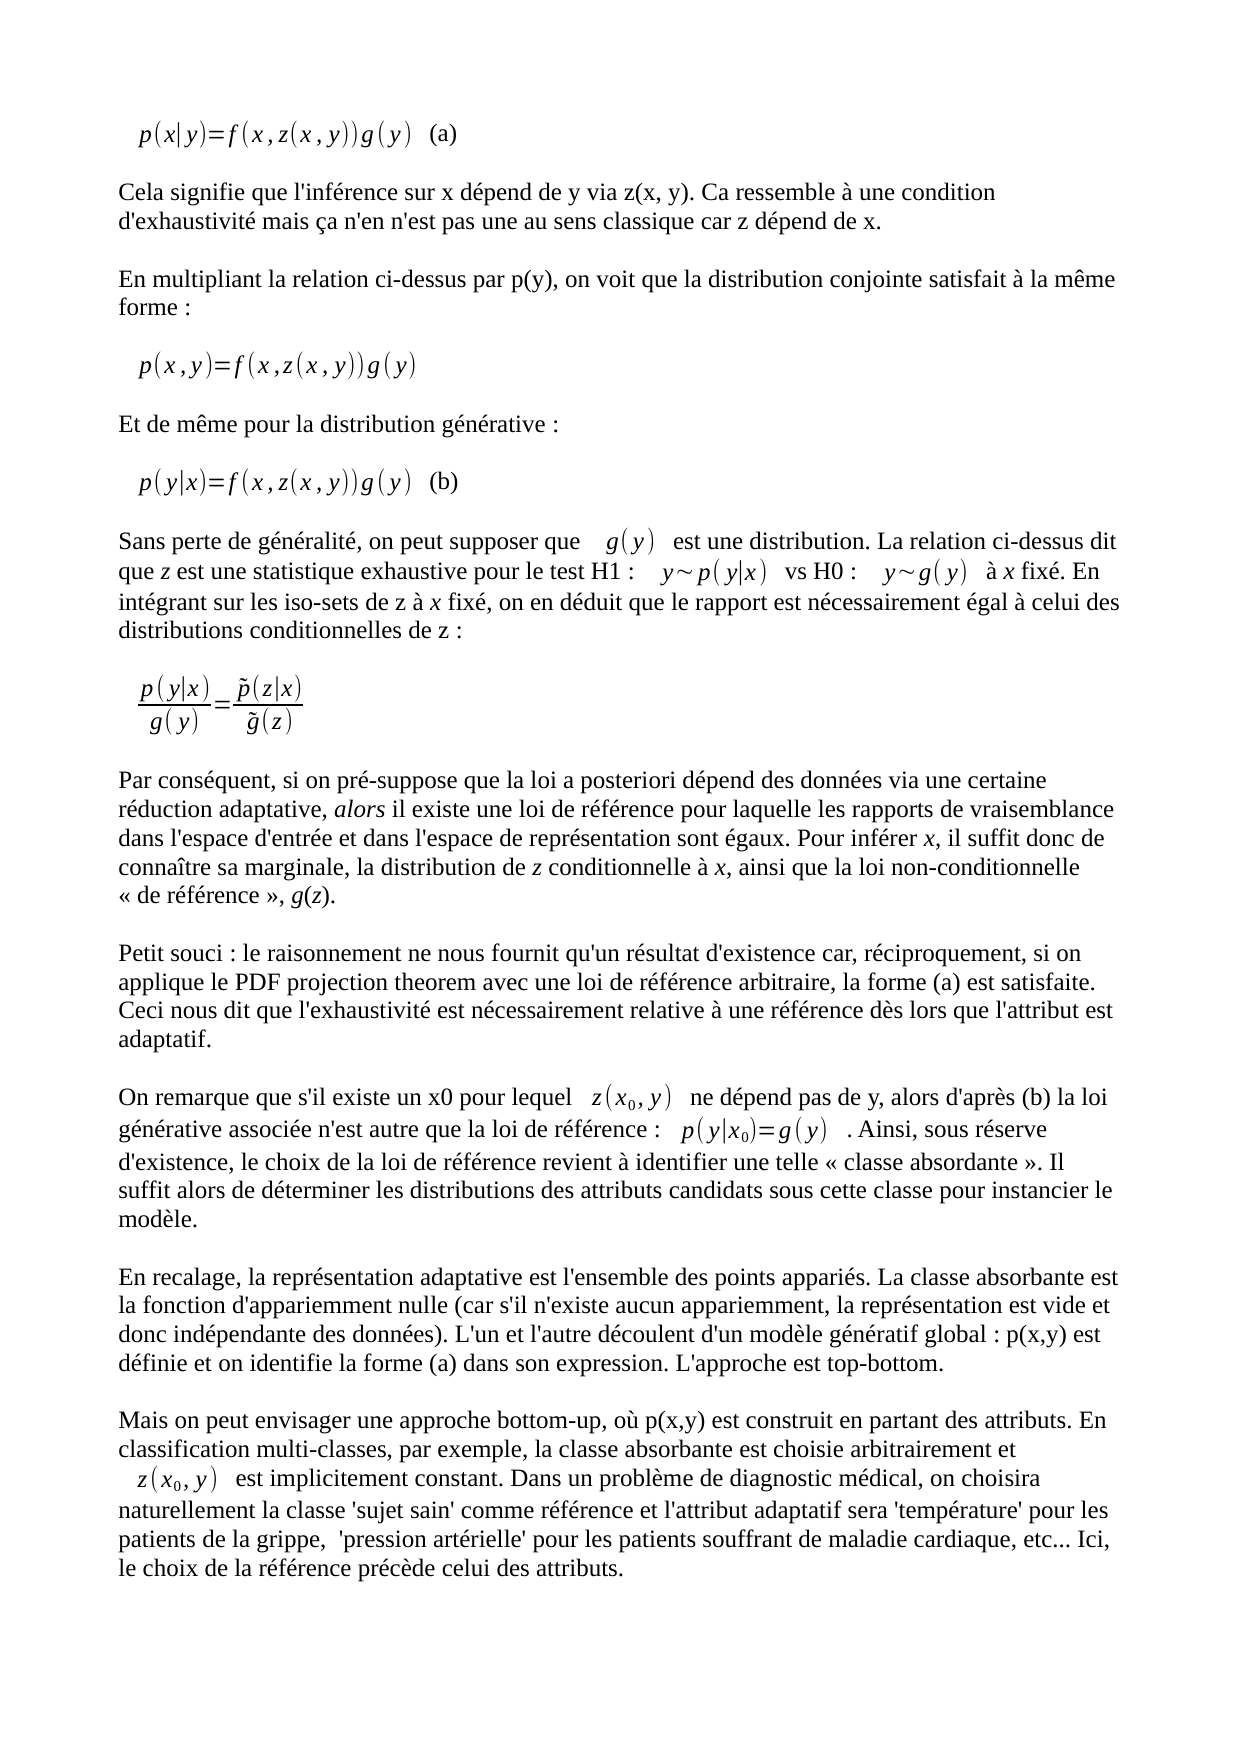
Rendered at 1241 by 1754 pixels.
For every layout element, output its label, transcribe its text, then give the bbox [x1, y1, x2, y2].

text Et de même pour la distribution générative : [118, 409, 1122, 438]
text Mais on peut envisager une approche bottom-up, où p(x,y) est construit en partant des attributs. En classification multi-classes, par exemple, la classe absorbante est choisie arbitrairement etest implicitement constant. Dans un problème de diagnostic médical, on choisira naturellement la classe 'sujet sain' comme référence et l'attribut adaptatif sera 'température' pour les patients de la grippe, 'pression artérielle' pour les patients souffrant de maladie cardiaque, etc... Ici, le choix de la référence précède celui des attributs. [118, 1405, 1122, 1582]
text Par conséquent, si on pré-suppose que la loi a posteriori dépend des données via une certaine réduction adaptative, alors il existe une loi de référence pour laquelle les rapports de vraisemblance dans l'espace d'entrée et dans l'espace de représentation sont égaux. Pour inférer x, il suffit donc de connaître sa marginale, la distribution de z conditionnelle à x, ainsi que la loi non-conditionnelle « de référence », g(z). [118, 766, 1122, 909]
text Petit souci : le raisonnement ne nous fournit qu'un résultat d'existence car, réciproquement, si on applique le PDF projection theorem avec une loi de référence arbitraire, la forme (a) est satisfaite. Ceci nous dit que l'exhaustivité est nécessairement relative à une référence dès lors que l'attribut est adaptatif. [118, 938, 1122, 1053]
text (a) [118, 118, 1122, 149]
text Cela signifie que l'inférence sur x dépend de y via z(x, y). Ca ressemble à une condition d'exhaustivité mais ça n'en n'est pas une au sens classique car z dépend de x. [118, 177, 1122, 235]
text On remarque que s'il existe un x0 pour lequelne dépend pas de y, alors d'après (b) la loi générative associée n'est autre que la loi de référence :. Ainsi, sous réserve d'existence, le choix de la loi de référence revient à identifier une telle « classe absordante ». Il suffit alors de déterminer les distributions des attributs candidats sous cette classe pour instancier le modèle. [118, 1082, 1122, 1233]
text En multipliant la relation ci-dessus par p(y), on voit que la distribution conjointe satisfait à la même forme : [118, 264, 1122, 321]
text En recalage, la représentation adaptative est l'ensemble des points appariés. La classe absorbante est la fonction d'appariemment nulle (car s'il n'existe aucun appariemment, la représentation est vide et donc indépendante des données). L'un et l'autre découlent d'un modèle génératif global : p(x,y) est définie et on identifie la forme (a) dans son expression. L'approche est top-bottom. [118, 1262, 1122, 1377]
text Sans perte de généralité, on peut supposer que est une distribution. La relation ci-dessus dit que z est une statistique exhaustive pour le test H1 : vs H0 : à x fixé. En intégrant sur les iso-sets de z à x fixé, on en déduit que le rapport est nécessairement égal à celui des distributions conditionnelles de z : [118, 526, 1122, 644]
text (b) [118, 466, 1122, 497]
